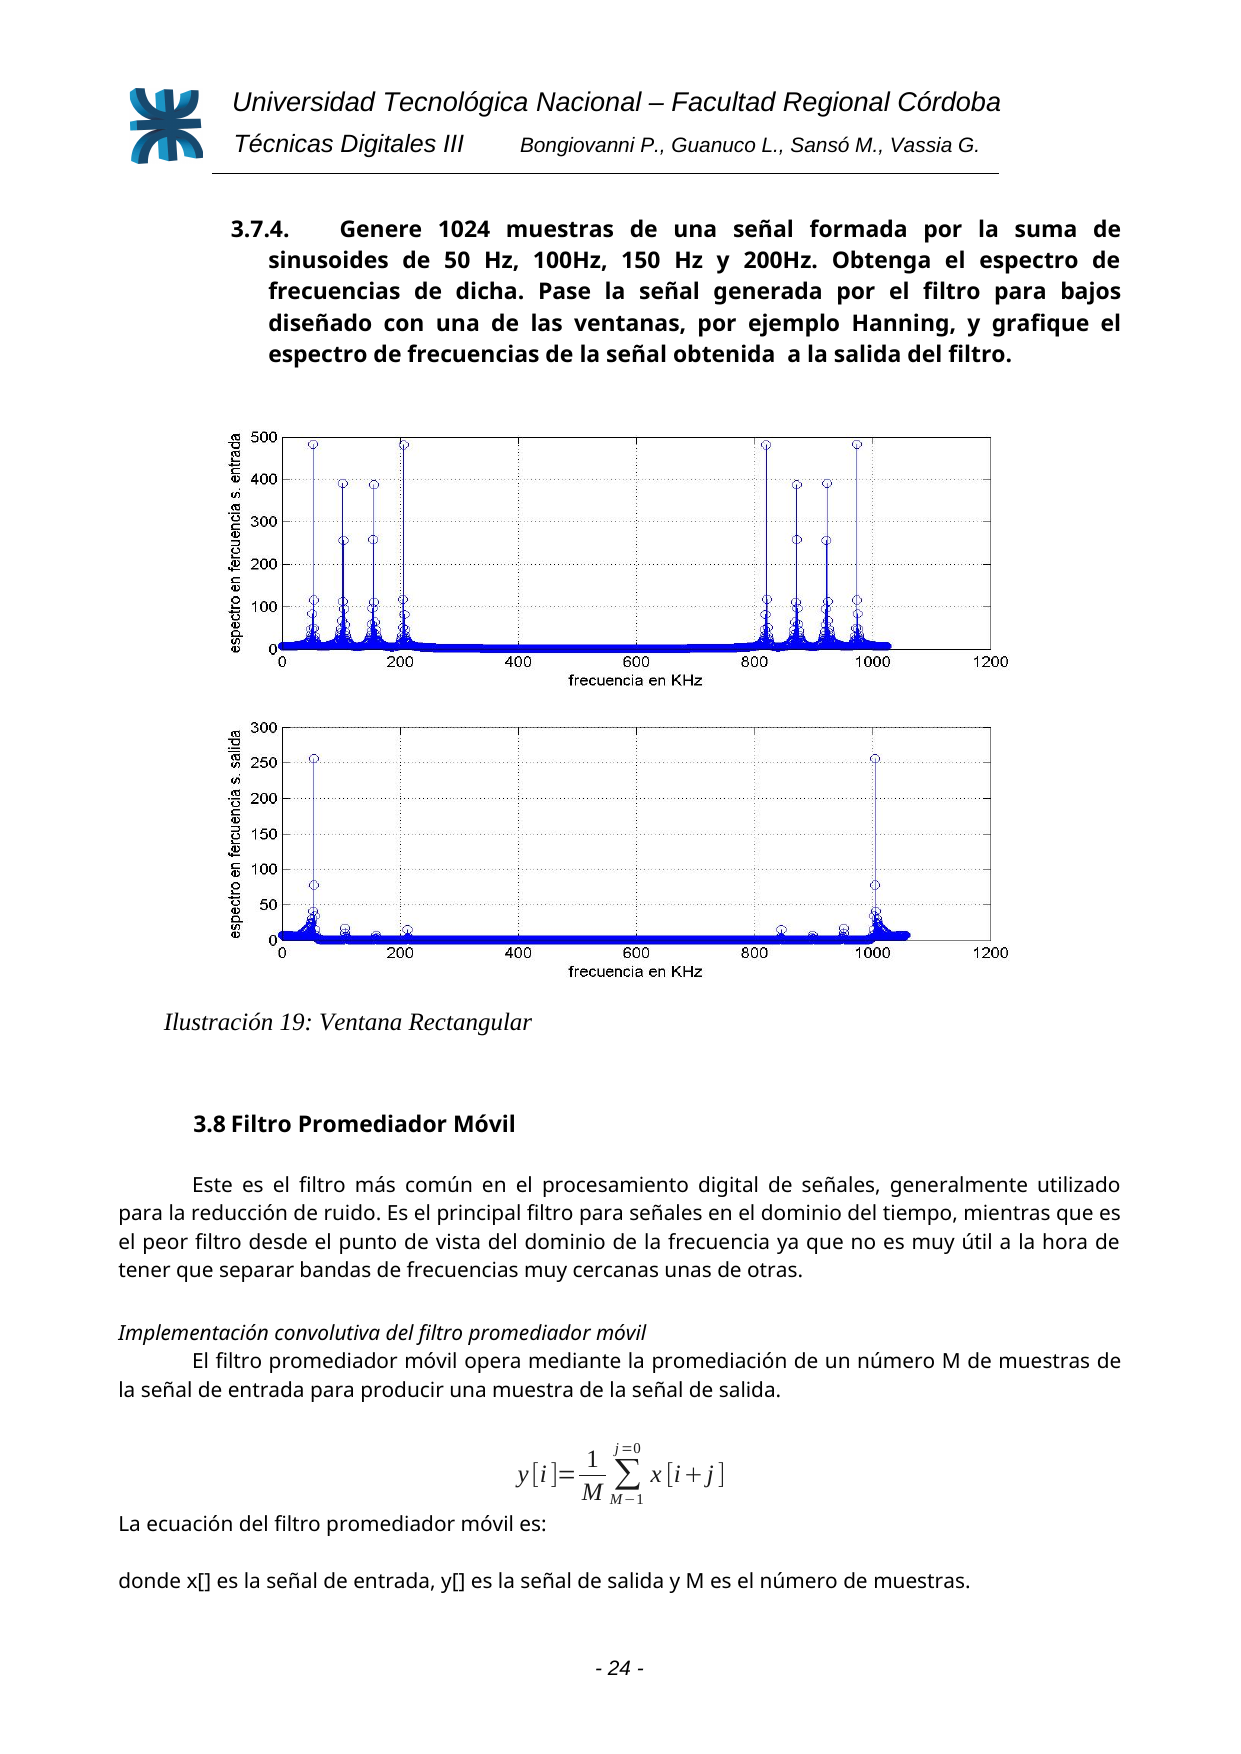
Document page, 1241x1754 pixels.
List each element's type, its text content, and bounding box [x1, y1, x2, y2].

text Ilustración 19: Ventana Rectangular [163, 1008, 1077, 1036]
text La ecuación del filtro promediador móvil es: [118, 1432, 1122, 1538]
picture [129, 88, 203, 164]
text Este es el filtro más común en el procesamiento digital de señales, generalmente utilizado para la reducción de ruido. Es el principal filtro para señales en el dominio del tiempo, mientras que es el peor filtro desde el punto de vista del dominio de la frecuencia ya que no es muy útil a la hora de tener que separar bandas de frecuencias muy cercanas unas de otras. [118, 1170, 1122, 1284]
list Filtro Promediador Móvil [193, 1107, 1122, 1139]
text El filtro promediador móvil opera mediante la promediación de un número M de muestras de la señal de entrada para producir una muestra de la señal de salida. [118, 1346, 1122, 1403]
text Implementación convolutiva del filtro promediador móvil [118, 1318, 1122, 1346]
list Genere 1024 muestras de una señal formada por la suma de sinusoides de 50 Hz, 100Hz, 150 Hz y 200Hz. Obtenga el espectro de frecuencias de dicha. Pase la señal generada por el filtro para bajos diseñado con una de las ventanas, por ejemplo Hanning, y grafique el espectro de frecuencias de la señal obtenida a la salida del filtro. [231, 213, 1122, 369]
text donde x[] es la señal de entrada, y[] es la señal de salida y M es el número de muestras. [118, 1566, 1122, 1594]
picture [163, 390, 1077, 1008]
